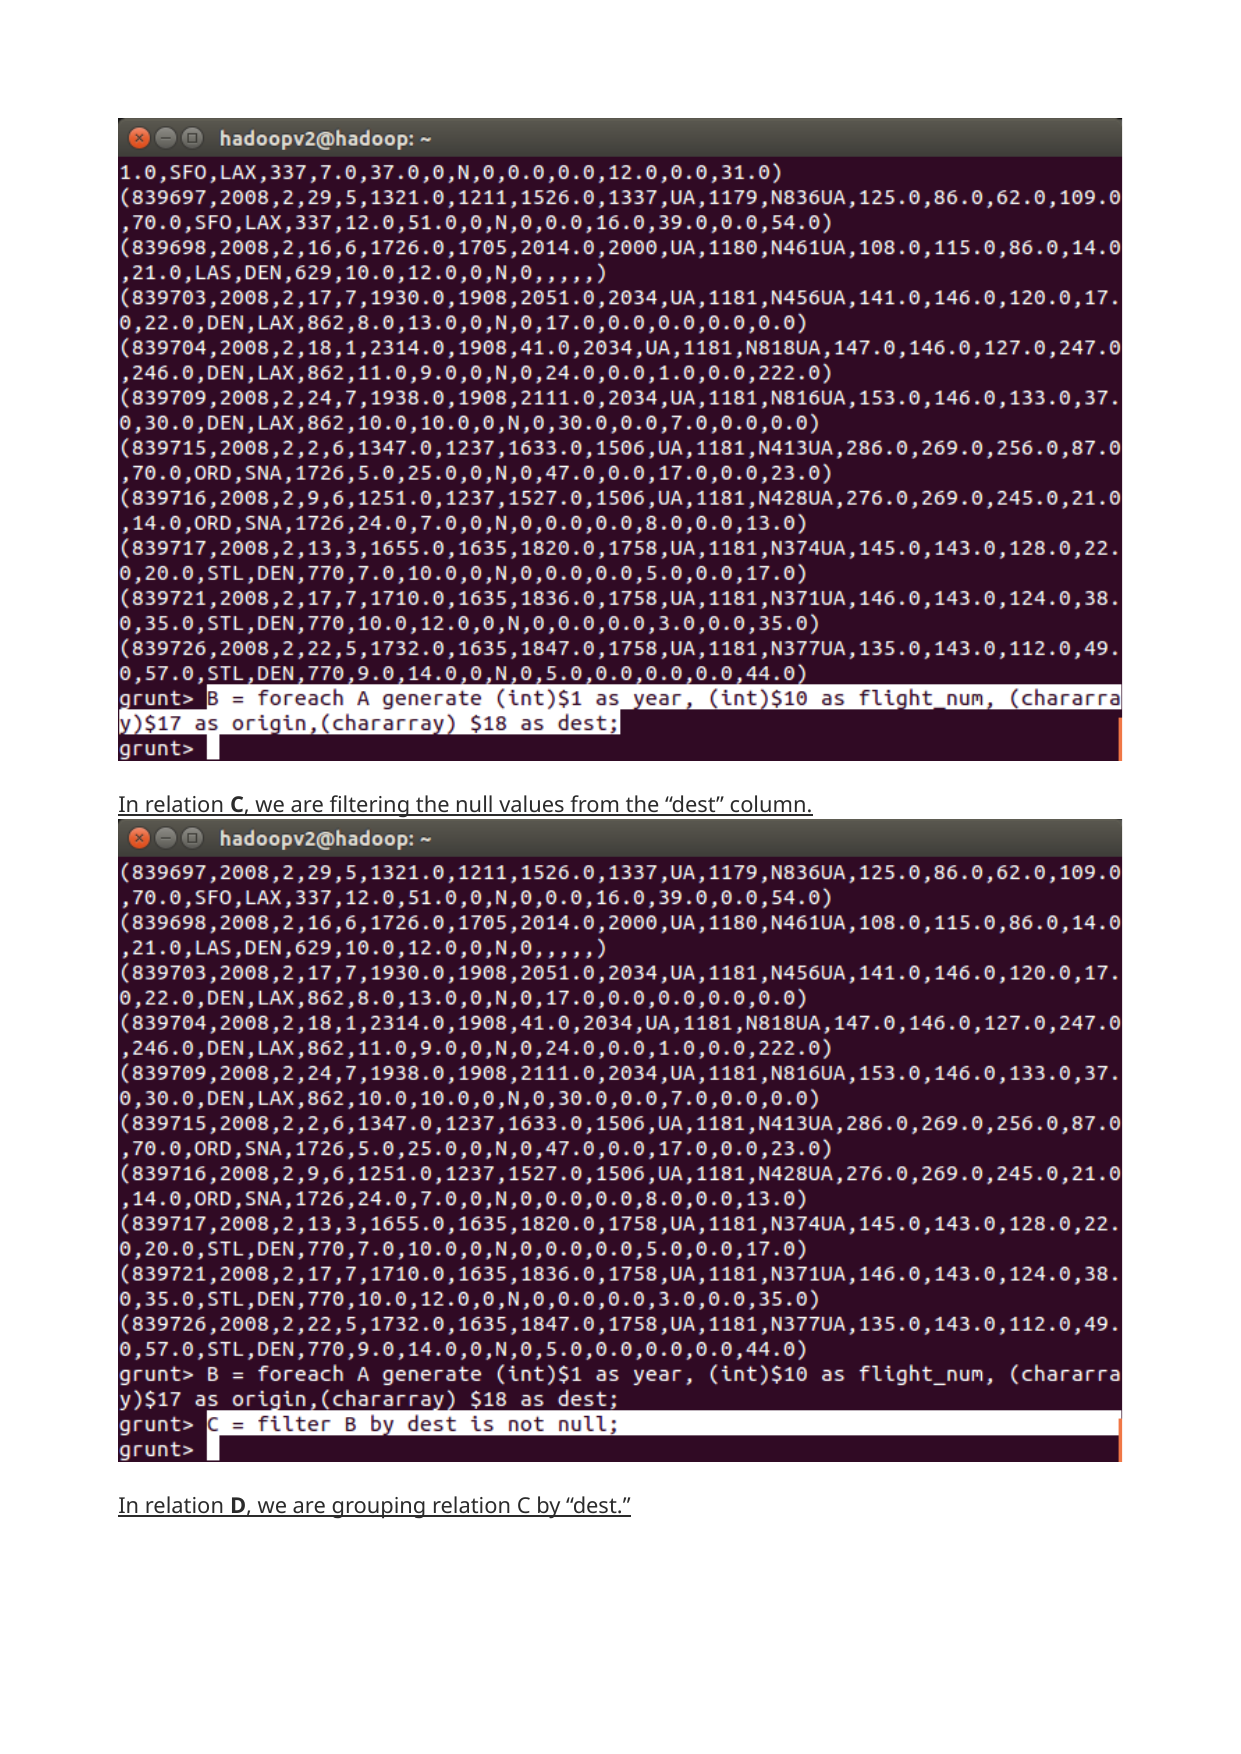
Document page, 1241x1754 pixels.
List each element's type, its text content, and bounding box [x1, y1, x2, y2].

picture [118, 819, 1123, 1462]
picture [118, 118, 1123, 761]
text In relation D, we are grouping relation C by “dest.” [118, 1490, 1122, 1520]
text In relation C, we are filtering the null values from the “dest” column. [118, 789, 1122, 819]
